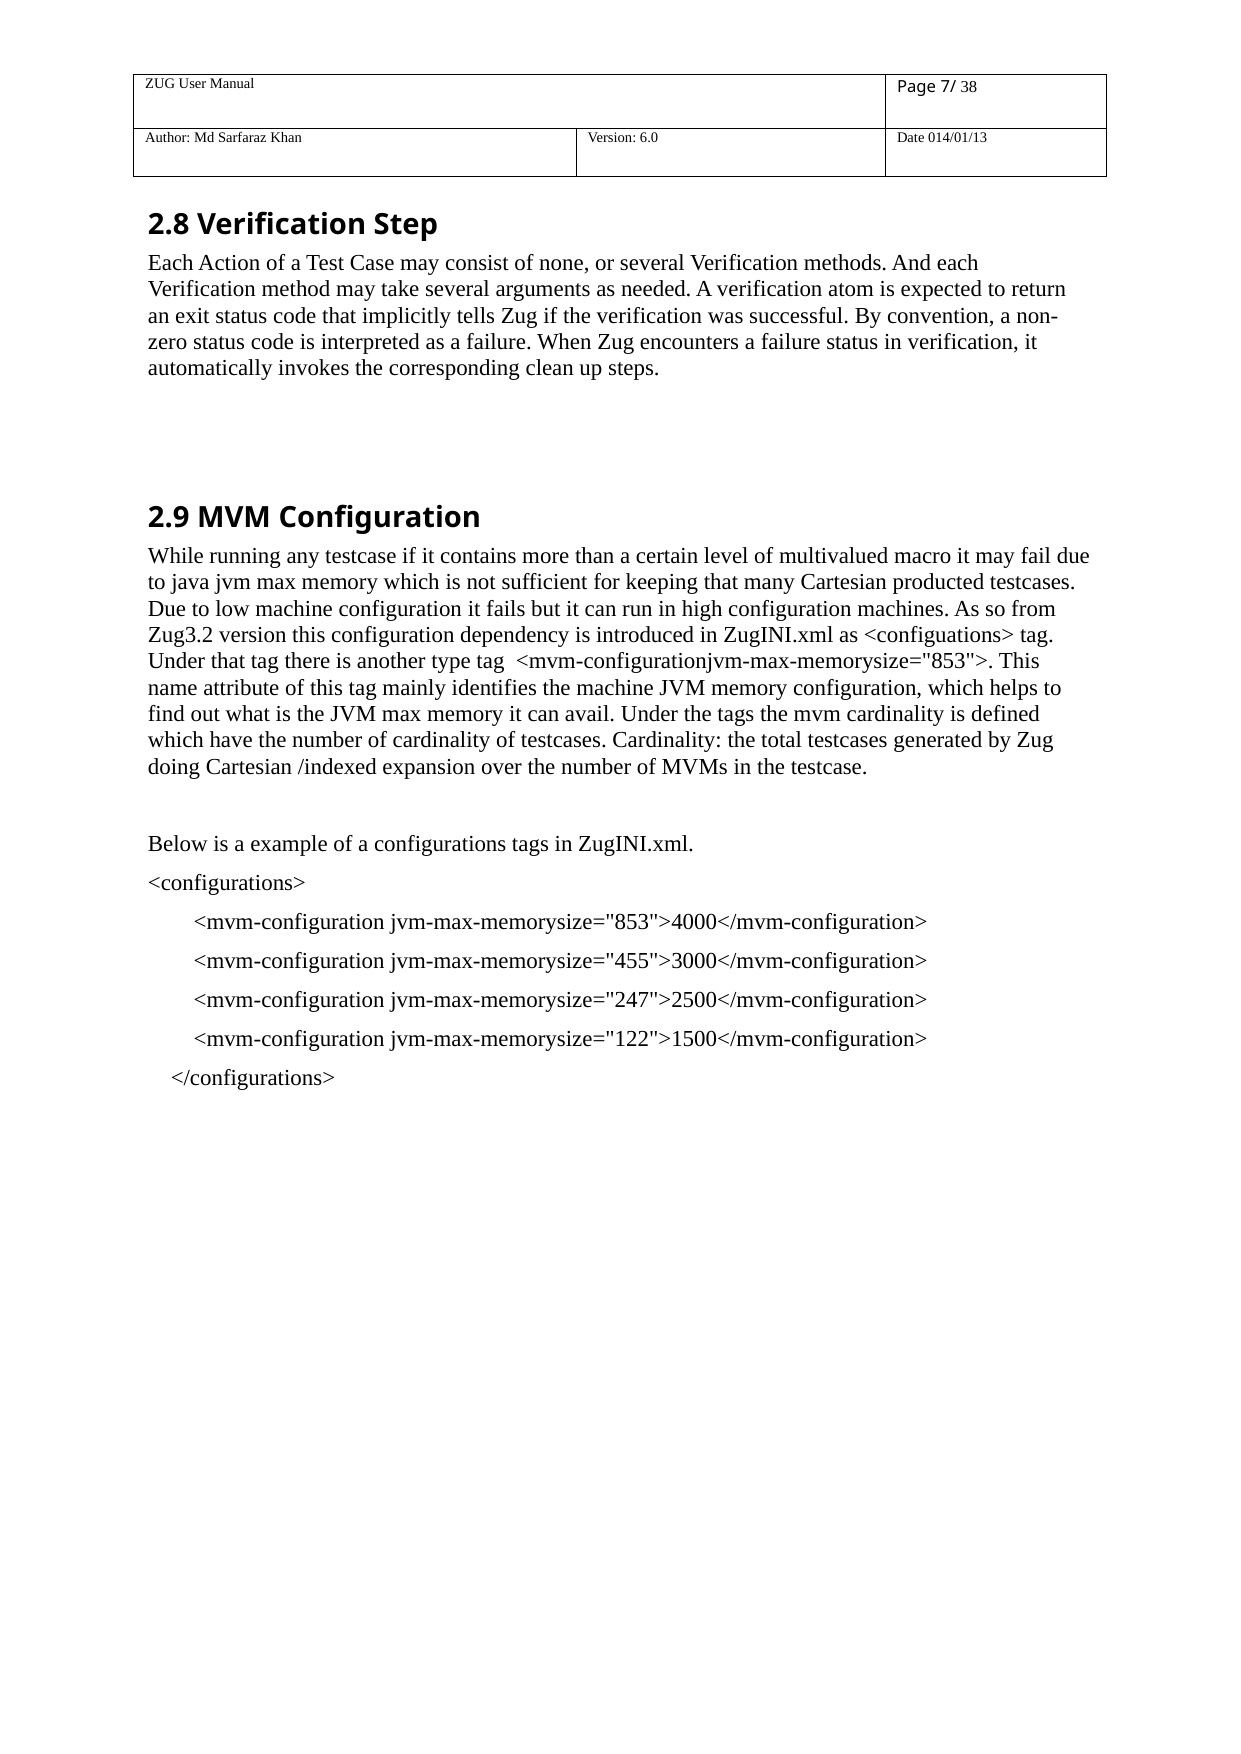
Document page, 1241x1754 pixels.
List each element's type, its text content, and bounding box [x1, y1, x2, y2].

text <mvm-configuration jvm-max-memorysize="455">3000</mvm-configuration> [148, 947, 1092, 973]
text While running any testcase if it contains more than a certain level of multivalued macro it may fail due to java jvm max memory which is not sufficient for keeping that many Cartesian producted testcases. Due to low machine configuration it fails but it can run in high configuration machines. As so from Zug3.2 version this configuration dependency is introduced in ZugINI.xml as <configuations> tag. Under that tag there is another type tag <mvm-configurationjvm-max-memorysize="853">. This name attribute of this tag mainly identifies the machine JVM memory configuration, which helps to find out what is the JVM max memory it can avail. Under the tags the mvm cardinality is defined which have the number of cardinality of testcases. Cardinality: the total testcases generated by Zug doing Cartesian /indexed expansion over the number of MVMs in the testcase. [148, 542, 1092, 779]
subtitle 2.9 MVM Configuration [148, 496, 1092, 536]
text Each Action of a Test Case may consist of none, or several Verification methods. And each Verification method may take several arguments as needed. A verification atom is expected to return an exit status code that implicitly tells Zug if the verification was successful. By convention, a non-zero status code is interpreted as a failure. When Zug encounters a failure status in verification, it automatically invokes the corresponding clean up steps. [148, 249, 1092, 381]
subtitle 2.8 Verification Step [148, 203, 1092, 243]
text <mvm-configuration jvm-max-memorysize="247">2500</mvm-configuration> [148, 986, 1092, 1012]
text <mvm-configuration jvm-max-memorysize="122">1500</mvm-configuration> [148, 1025, 1092, 1051]
text Below is a example of a configurations tags in ZugINI.xml. [148, 831, 1092, 857]
text </configurations> [148, 1064, 1092, 1090]
text <configurations> [148, 869, 1092, 896]
text <mvm-configuration jvm-max-memorysize="853">4000</mvm-configuration> [148, 908, 1092, 934]
